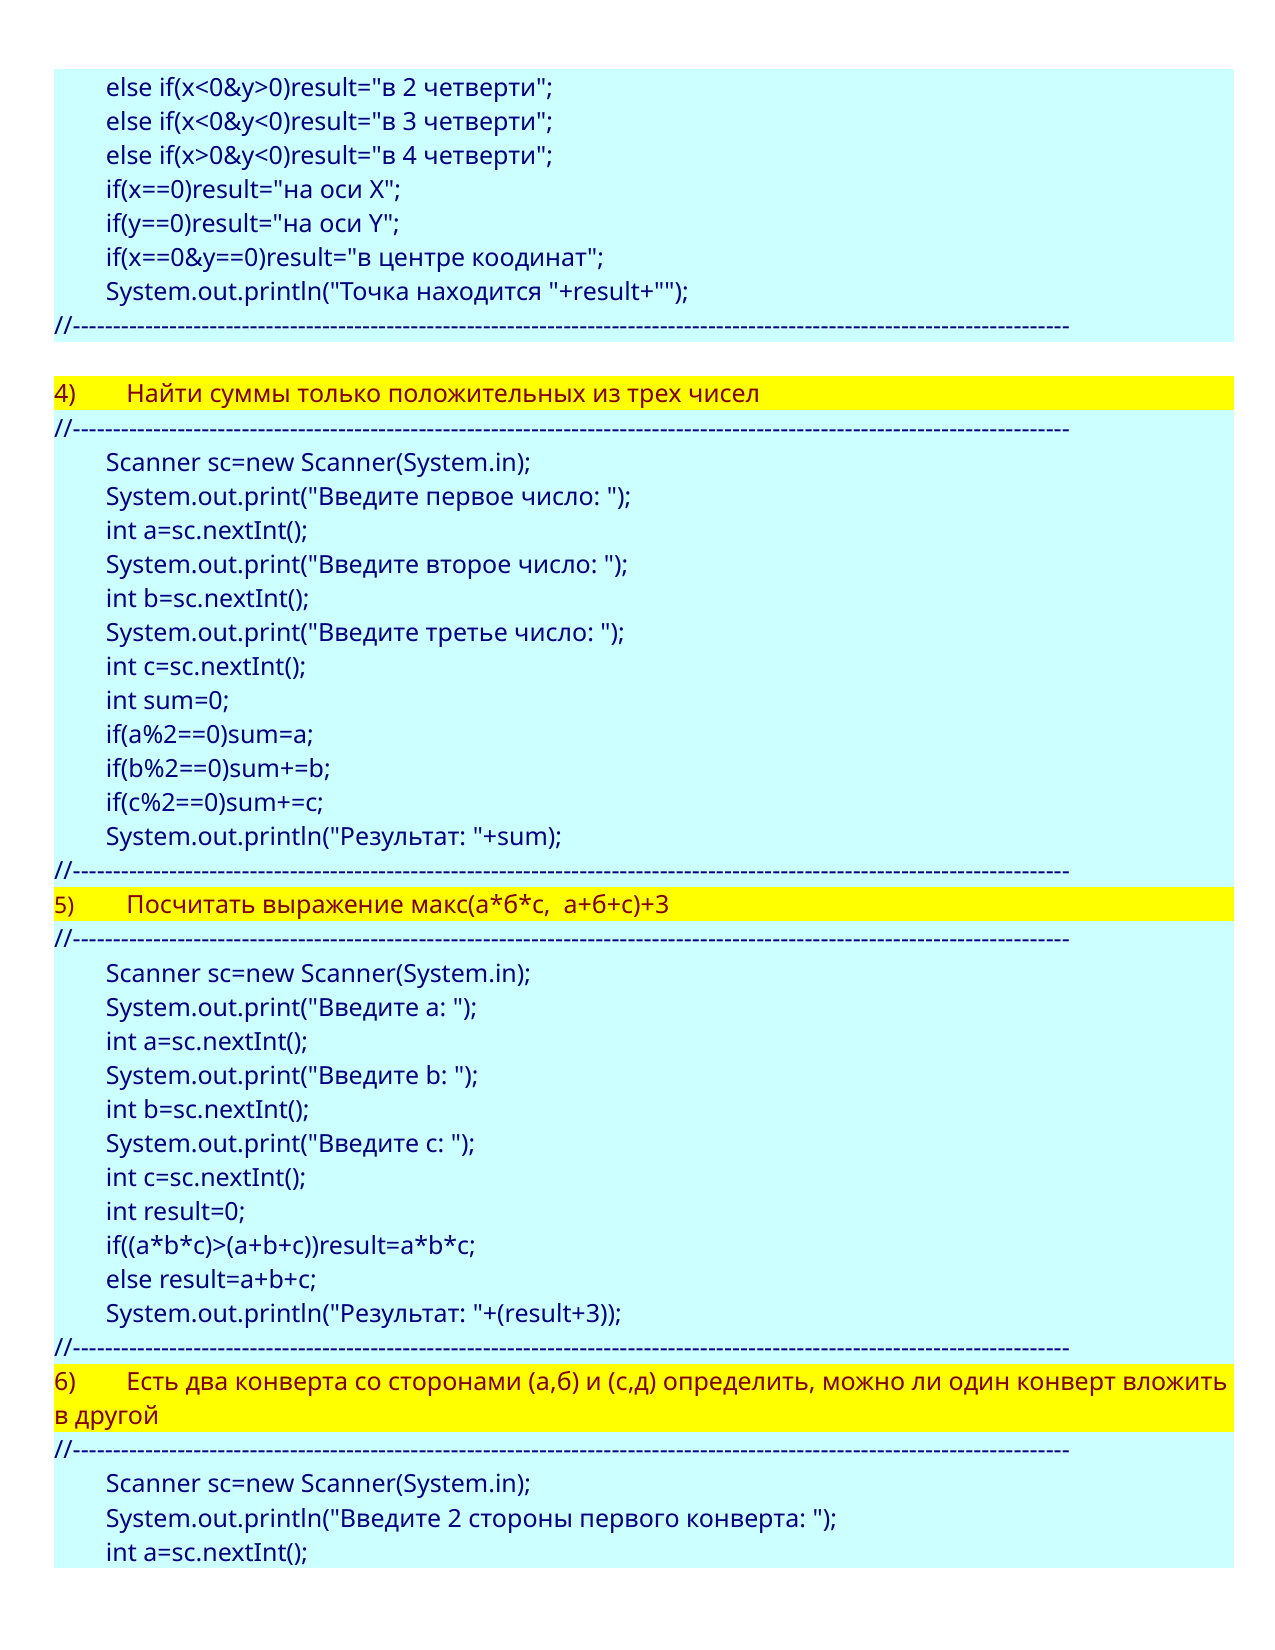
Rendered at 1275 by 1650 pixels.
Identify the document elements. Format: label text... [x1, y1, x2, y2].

list System.out.println("Введите 2 стороны первого конверта: "); [54, 1500, 1234, 1534]
list else if(x>0&y<0)result="в 4 четверти"; [54, 138, 1234, 172]
list System.out.print("Введите c: "); [54, 1126, 1234, 1159]
list System.out.print("Введите b: "); [54, 1057, 1234, 1091]
list int a=sc.nextInt(); [54, 512, 1234, 546]
list //---------------------------------------------------------------------------------------------------------------------------- [54, 1432, 1234, 1466]
list //---------------------------------------------------------------------------------------------------------------------------- [54, 410, 1234, 444]
list else if(x<0&y>0)result="в 2 четверти"; [54, 69, 1234, 104]
list if(b%2==0)sum+=b; [54, 751, 1234, 785]
list System.out.print("Введите a: "); [54, 989, 1234, 1023]
list if(y==0)result="на оси Y"; [54, 206, 1234, 240]
list if(c%2==0)sum+=c; [54, 785, 1234, 819]
list else if(x<0&y<0)result="в 3 четверти"; [54, 104, 1234, 138]
list int a=sc.nextInt(); [54, 1023, 1234, 1057]
list Есть два конверта со сторонами (а,б) и (с,д) определить, можно ли один конверт вложить в другой [54, 1364, 1234, 1432]
list //---------------------------------------------------------------------------------------------------------------------------- [54, 921, 1234, 955]
list Посчитать выражение макс(а*б*с, а+б+с)+3 [54, 887, 1234, 921]
list System.out.println("Результат: "+sum); [54, 819, 1234, 853]
list int c=sc.nextInt(); [54, 649, 1234, 683]
list System.out.print("Введите второе число: "); [54, 546, 1234, 581]
list Scanner sc=new Scanner(System.in); [54, 444, 1234, 478]
list //---------------------------------------------------------------------------------------------------------------------------- [54, 308, 1234, 342]
list int b=sc.nextInt(); [54, 1091, 1234, 1126]
list if((a*b*c)>(a+b+c))result=a*b*c; [54, 1228, 1234, 1262]
list System.out.println("Результат: "+(result+3)); [54, 1296, 1234, 1330]
list if(x==0&y==0)result="в центре коодинат"; [54, 240, 1234, 274]
list Scanner sc=new Scanner(System.in); [54, 955, 1234, 989]
list int c=sc.nextInt(); [54, 1159, 1234, 1194]
list System.out.print("Введите третье число: "); [54, 614, 1234, 649]
list //---------------------------------------------------------------------------------------------------------------------------- [54, 853, 1234, 887]
list if(x==0)result="на оси X"; [54, 172, 1234, 206]
list System.out.print("Введите первое число: "); [54, 478, 1234, 512]
list int a=sc.nextInt(); [54, 1534, 1234, 1568]
list if(a%2==0)sum=a; [54, 717, 1234, 751]
list int result=0; [54, 1194, 1234, 1228]
list int sum=0; [54, 683, 1234, 717]
list else result=a+b+c; [54, 1262, 1234, 1296]
list int b=sc.nextInt(); [54, 581, 1234, 614]
list Найти суммы только положительных из трех чисел [54, 376, 1234, 410]
list System.out.println("Точка находится "+result+""); [54, 274, 1234, 308]
list Scanner sc=new Scanner(System.in); [54, 1466, 1234, 1500]
list //---------------------------------------------------------------------------------------------------------------------------- [54, 1330, 1234, 1364]
